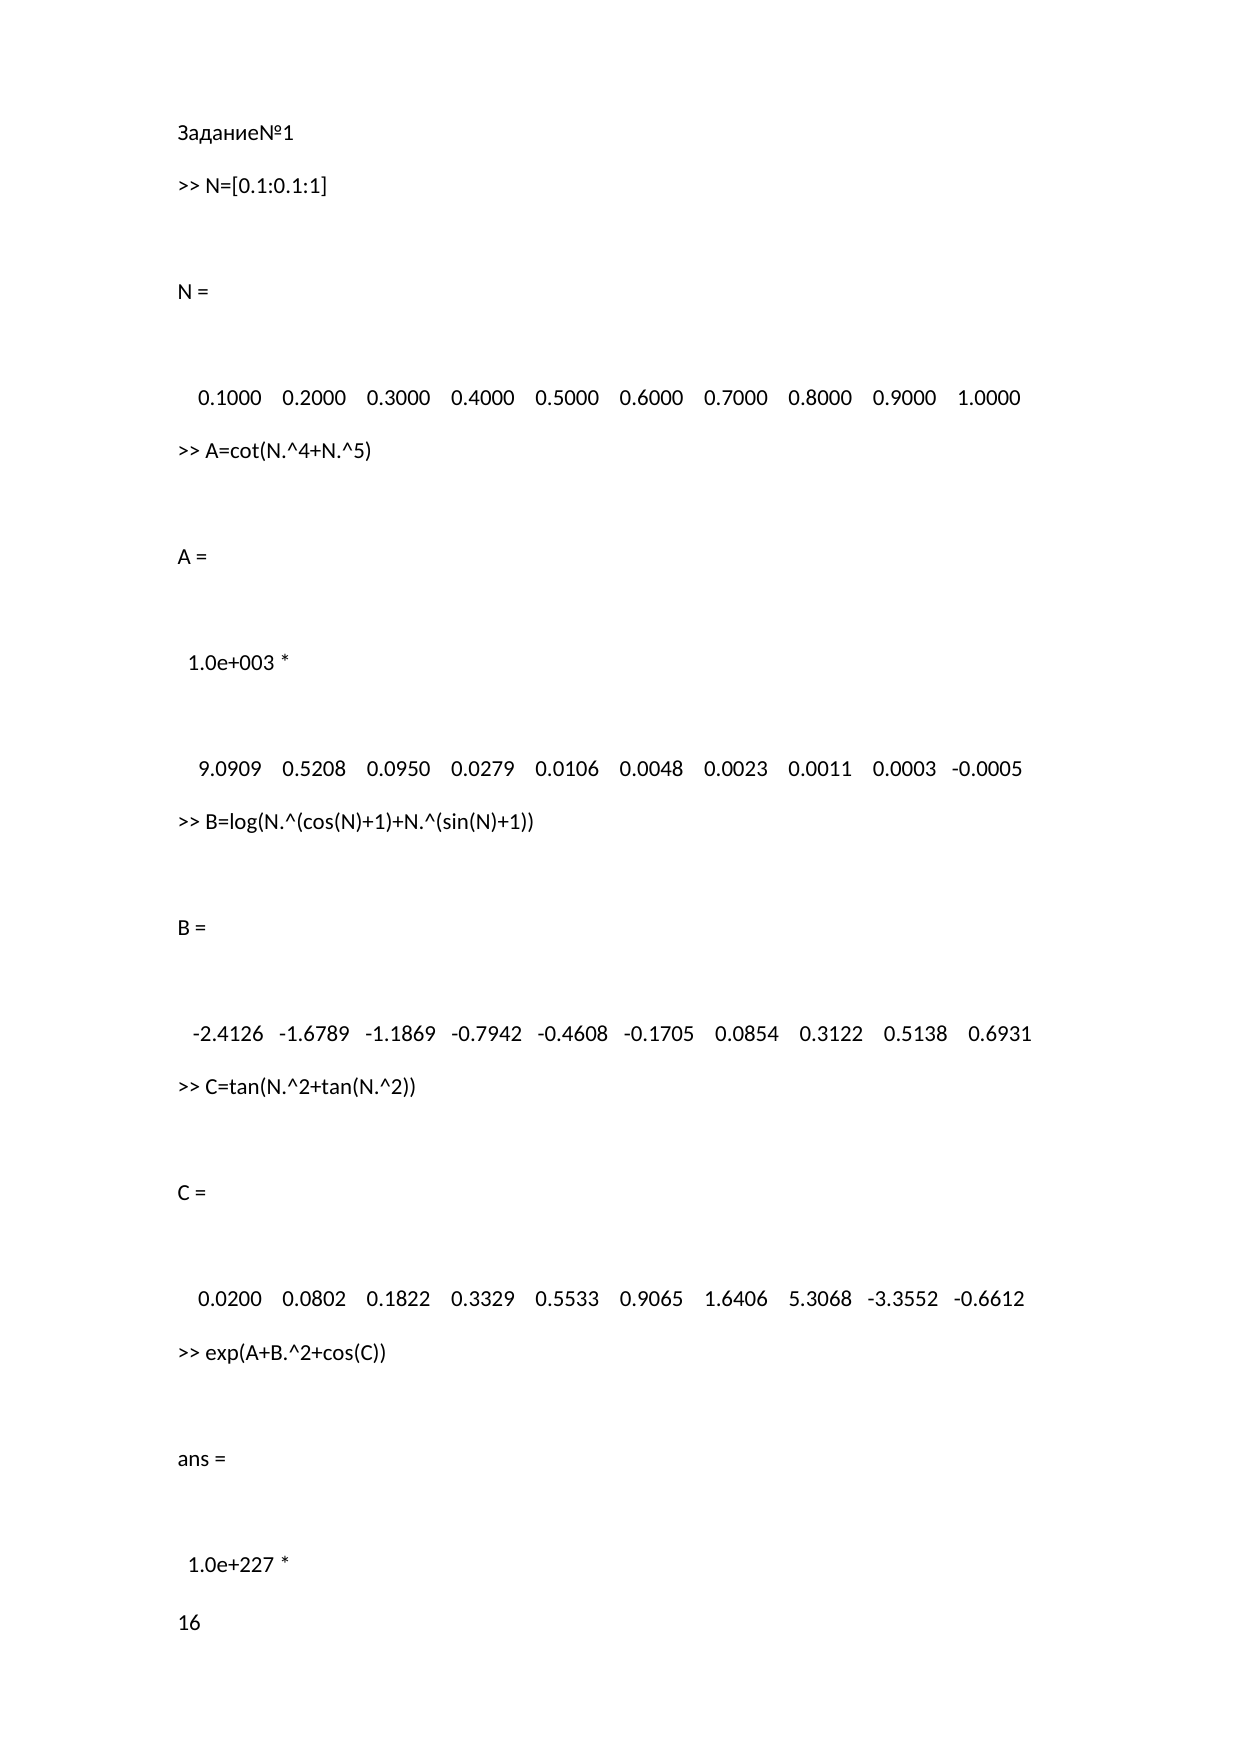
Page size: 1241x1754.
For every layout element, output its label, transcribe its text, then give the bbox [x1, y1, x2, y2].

text 1.0e+227 * [177, 1550, 1152, 1578]
text 1.0e+003 * [177, 648, 1152, 676]
text ans = [177, 1444, 1152, 1472]
text >> A=cot(N.^4+N.^5) [177, 436, 1152, 464]
text 9.0909 0.5208 0.0950 0.0279 0.0106 0.0048 0.0023 0.0011 0.0003 -0.0005 [177, 754, 1152, 782]
text >> C=tan(N.^2+tan(N.^2)) [177, 1072, 1152, 1101]
text -2.4126 -1.6789 -1.1869 -0.7942 -0.4608 -0.1705 0.0854 0.3122 0.5138 0.6931 [177, 1019, 1152, 1047]
text 0.1000 0.2000 0.3000 0.4000 0.5000 0.6000 0.7000 0.8000 0.9000 1.0000 [177, 383, 1152, 411]
text C = [177, 1178, 1152, 1207]
text >> B=log(N.^(cos(N)+1)+N.^(sin(N)+1)) [177, 807, 1152, 835]
text Задание№1 [177, 118, 1152, 146]
text N = [177, 277, 1152, 305]
text B = [177, 913, 1152, 941]
text >> exp(A+B.^2+cos(C)) [177, 1338, 1152, 1366]
text >> N=[0.1:0.1:1] [177, 171, 1152, 199]
text 0.0200 0.0802 0.1822 0.3329 0.5533 0.9065 1.6406 5.3068 -3.3552 -0.6612 [177, 1284, 1152, 1313]
text A = [177, 542, 1152, 570]
